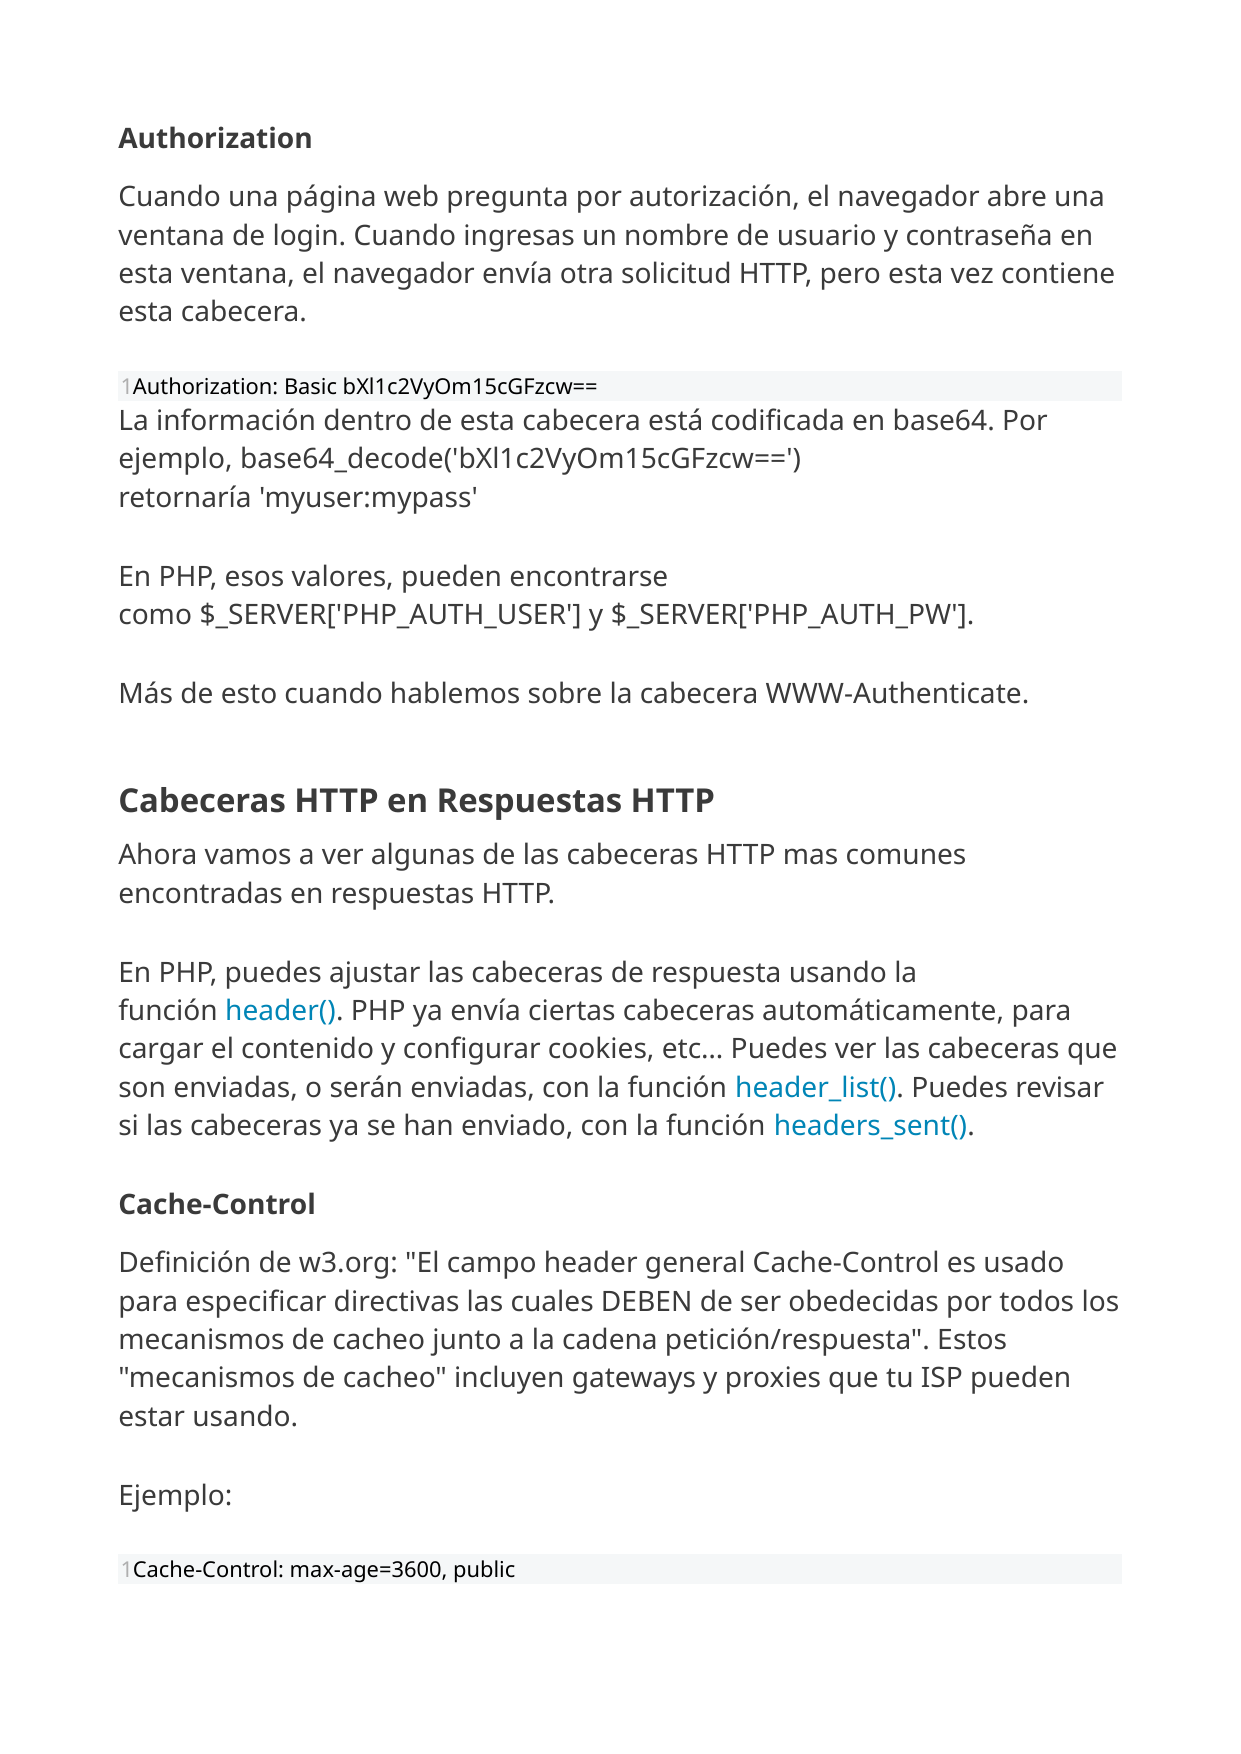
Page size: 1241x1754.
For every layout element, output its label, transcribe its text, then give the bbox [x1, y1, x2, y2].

text La información dentro de esta cabecera está codificada en base64. Por ejemplo, base64_decode('bXl1c2VyOm15cGFzcw==') retornaría 'myuser:mypass' [118, 401, 1122, 516]
text Más de esto cuando hablemos sobre la cabecera WWW-Authenticate. [118, 673, 1122, 712]
text En PHP, puedes ajustar las cabeceras de respuesta usando la función header(). PHP ya envía ciertas cabeceras automáticamente, para cargar el contenido y configurar cookies, etc… Puedes ver las cabeceras que son enviadas, o serán enviadas, con la función header_list(). Puedes revisar si las cabeceras ya se han enviado, con la función headers_sent(). [118, 952, 1122, 1143]
table_header 1 [118, 1554, 133, 1584]
text Ejemplo: [118, 1475, 1122, 1513]
table_header Authorization: Basic bXl1c2VyOm15cGFzcw== [133, 371, 669, 401]
text Definición de w3.org: "El campo header general Cache-Control es usado para especificar directivas las cuales DEBEN de ser obedecidas por todos los mecanismos de cacheo junto a la cadena petición/respuesta". Estos "mecanismos de cacheo" incluyen gateways y proxies que tu ISP pueden estar usando. [118, 1243, 1122, 1434]
text Cuando una página web pregunta por autorización, el navegador abre una ventana de login. Cuando ingresas un nombre de usuario y contraseña en esta ventana, el navegador envía otra solicitud HTTP, pero esta vez contiene esta cabecera. [118, 177, 1122, 330]
text En PHP, esos valores, pueden encontrarse como $_SERVER['PHP_AUTH_USER'] y $_SERVER['PHP_AUTH_PW']. [118, 556, 1122, 633]
table_header Cache-Control: max-age=3600, public [133, 1554, 590, 1584]
subtitle Cache-Control [118, 1184, 1122, 1222]
subtitle Cabeceras HTTP en Respuestas HTTP [118, 777, 1122, 822]
table_header 1 [118, 371, 133, 401]
text Ahora vamos a ver algunas de las cabeceras HTTP mas comunes encontradas en respuestas HTTP. [118, 834, 1122, 911]
subtitle Authorization [118, 118, 1122, 156]
